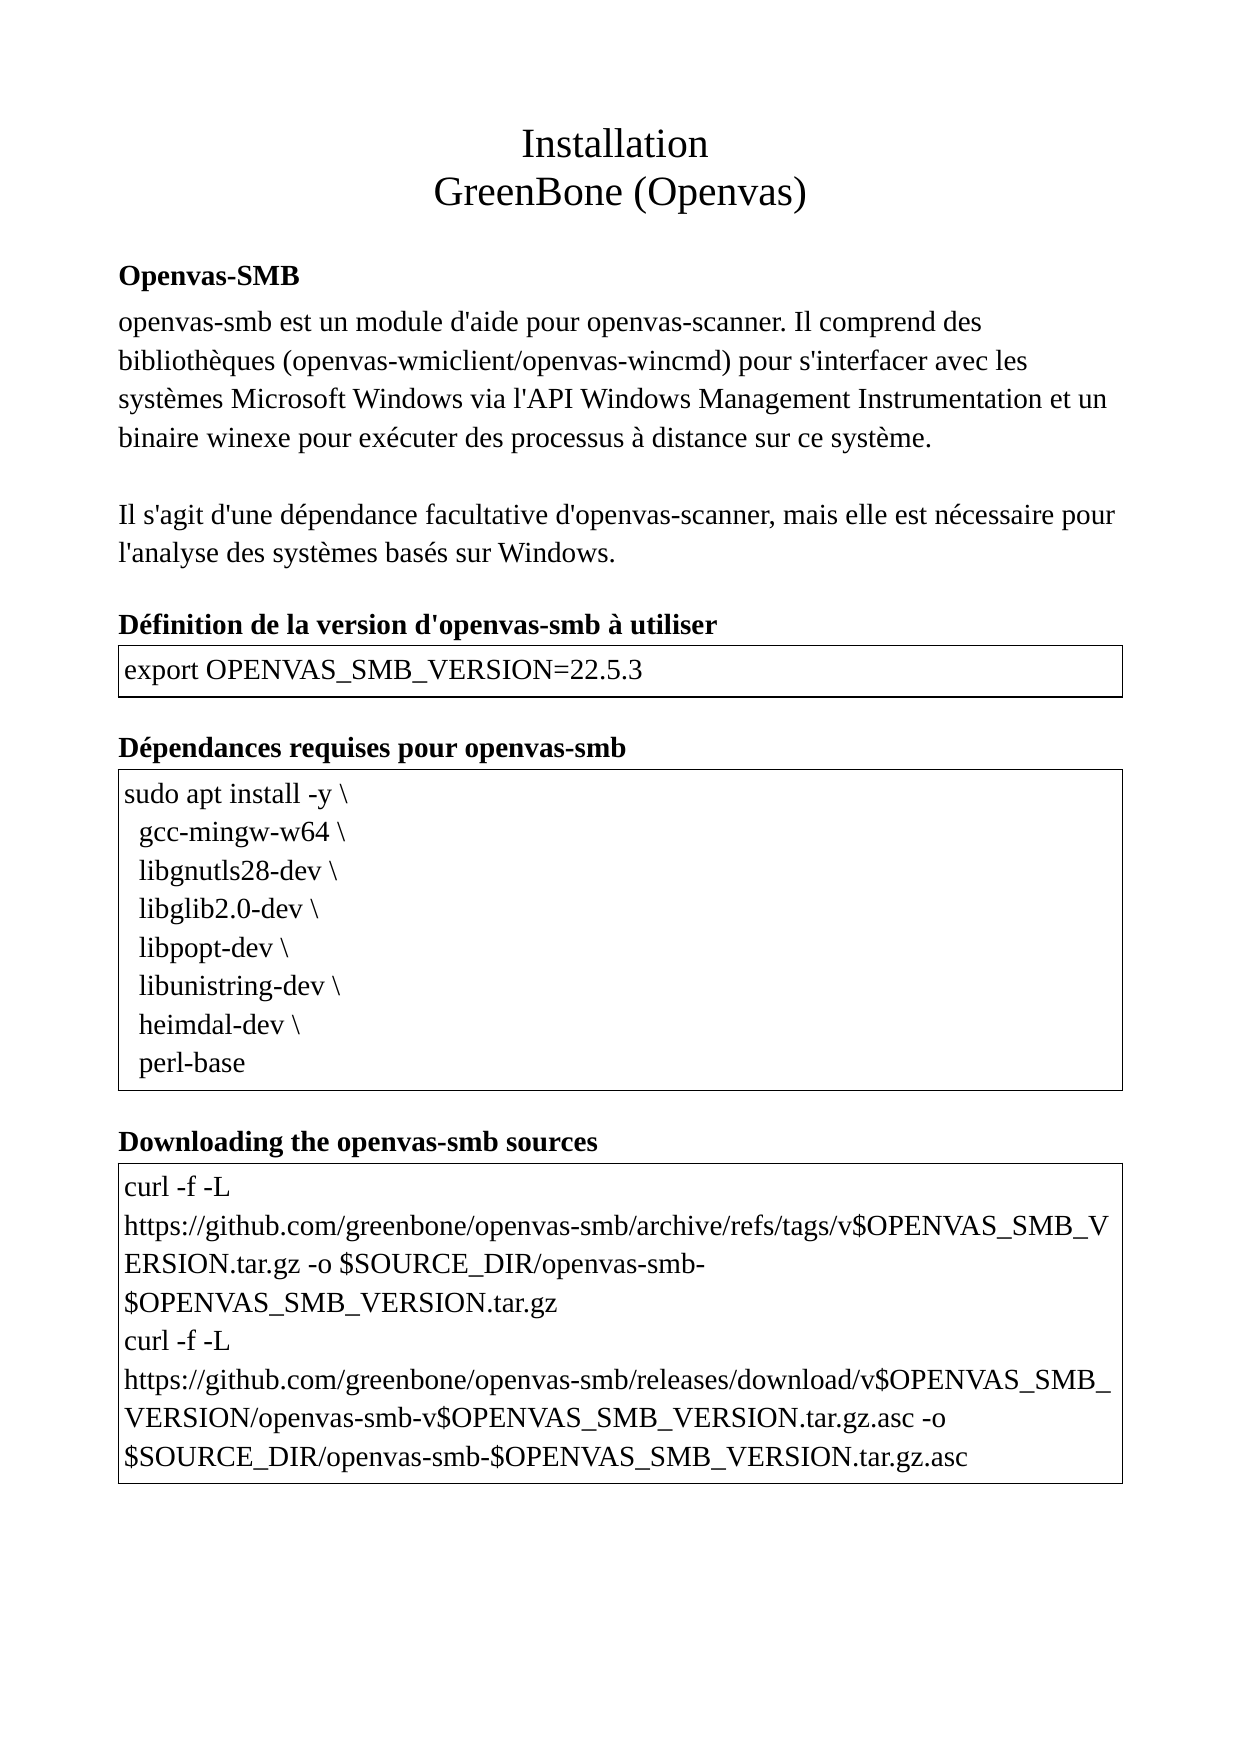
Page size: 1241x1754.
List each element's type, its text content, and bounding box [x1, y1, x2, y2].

text openvas-smb est un module d'aide pour openvas-scanner. Il comprend des bibliothèques (openvas-wmiclient/openvas-wincmd) pour s'interfacer avec les systèmes Microsoft Windows via l'API Windows Management Instrumentation et un binaire winexe pour exécuter des processus à distance sur ce système. Il s'agit d'une dépendance facultative d'openvas-scanner, mais elle est nécessaire pour l'analyse des systèmes basés sur Windows. [118, 304, 1122, 569]
table_header export OPENVAS_SMB_VERSION=22.5.3 [119, 646, 1122, 696]
table_header curl -f -L https://github.com/greenbone/openvas-smb/archive/refs/tags/v$OPENVAS_SMB_VERSION.tar.gz -o $SOURCE_DIR/openvas-smb-$OPENVAS_SMB_VERSION.tar.gz curl -f -L https://github.com/greenbone/openvas-smb/releases/download/v$OPENVAS_SMB_VERSION/openvas-smb-v$OPENVAS_SMB_VERSION.tar.gz.asc -o $SOURCE_DIR/openvas-smb-$OPENVAS_SMB_VERSION.tar.gz.asc [119, 1164, 1122, 1483]
text Downloading the openvas-smb sources [118, 1124, 1122, 1157]
text Définition de la version d'openvas-smb à utiliser [118, 607, 1122, 640]
text Dépendances requises pour openvas-smb [118, 731, 1122, 764]
table_header sudo apt install -y \ gcc-mingw-w64 \ libgnutls28-dev \ libglib2.0-dev \ libpopt-dev \ libunistring-dev \ heimdal-dev \ perl-base [119, 770, 1122, 1090]
subtitle Openvas-SMB [118, 258, 1122, 292]
